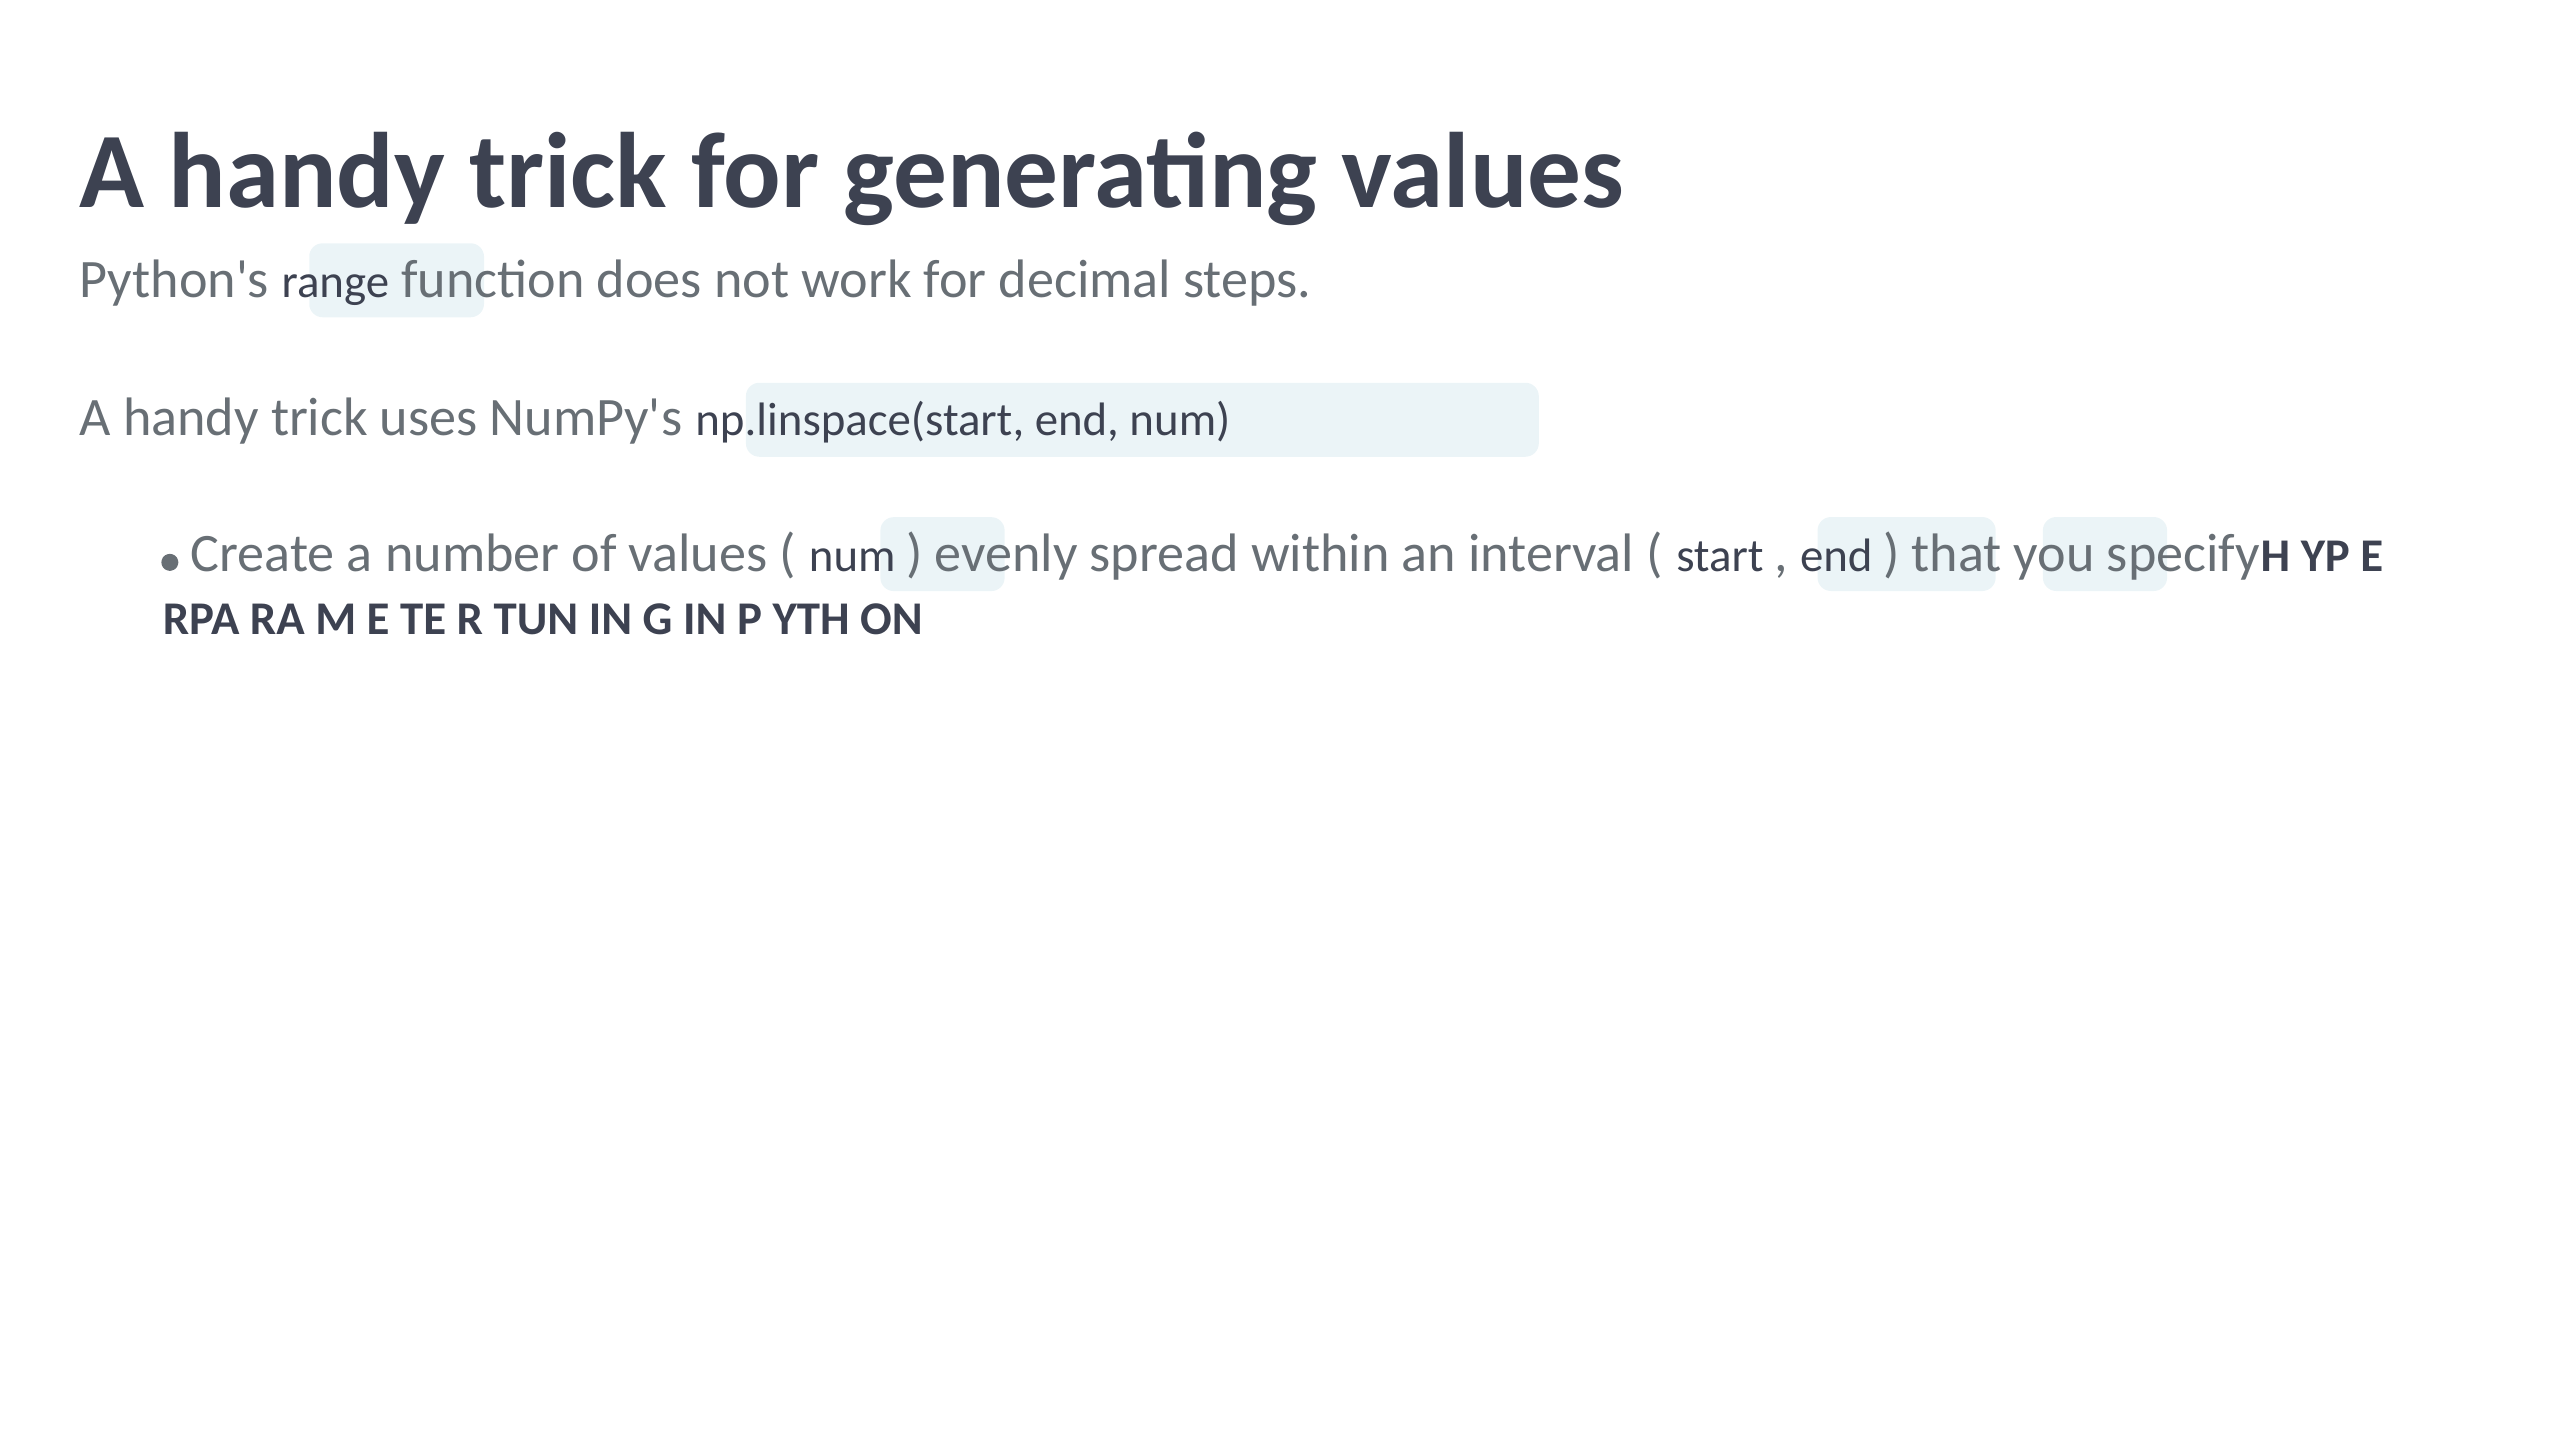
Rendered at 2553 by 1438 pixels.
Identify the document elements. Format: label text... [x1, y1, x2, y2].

text Create a number of values ( num ) evenly spread within an interval ( start , end ) that you specifyH YP E RPA RA M E TE R TUN IN G IN P YTH ON [162, 518, 2402, 646]
text A handy trick uses NumPy's np.linspace(start, end, num) [79, 382, 2402, 448]
subtitle A handy trick for generating values [79, 103, 2402, 234]
text Python's range function does not work for decimal steps. [79, 244, 2402, 311]
